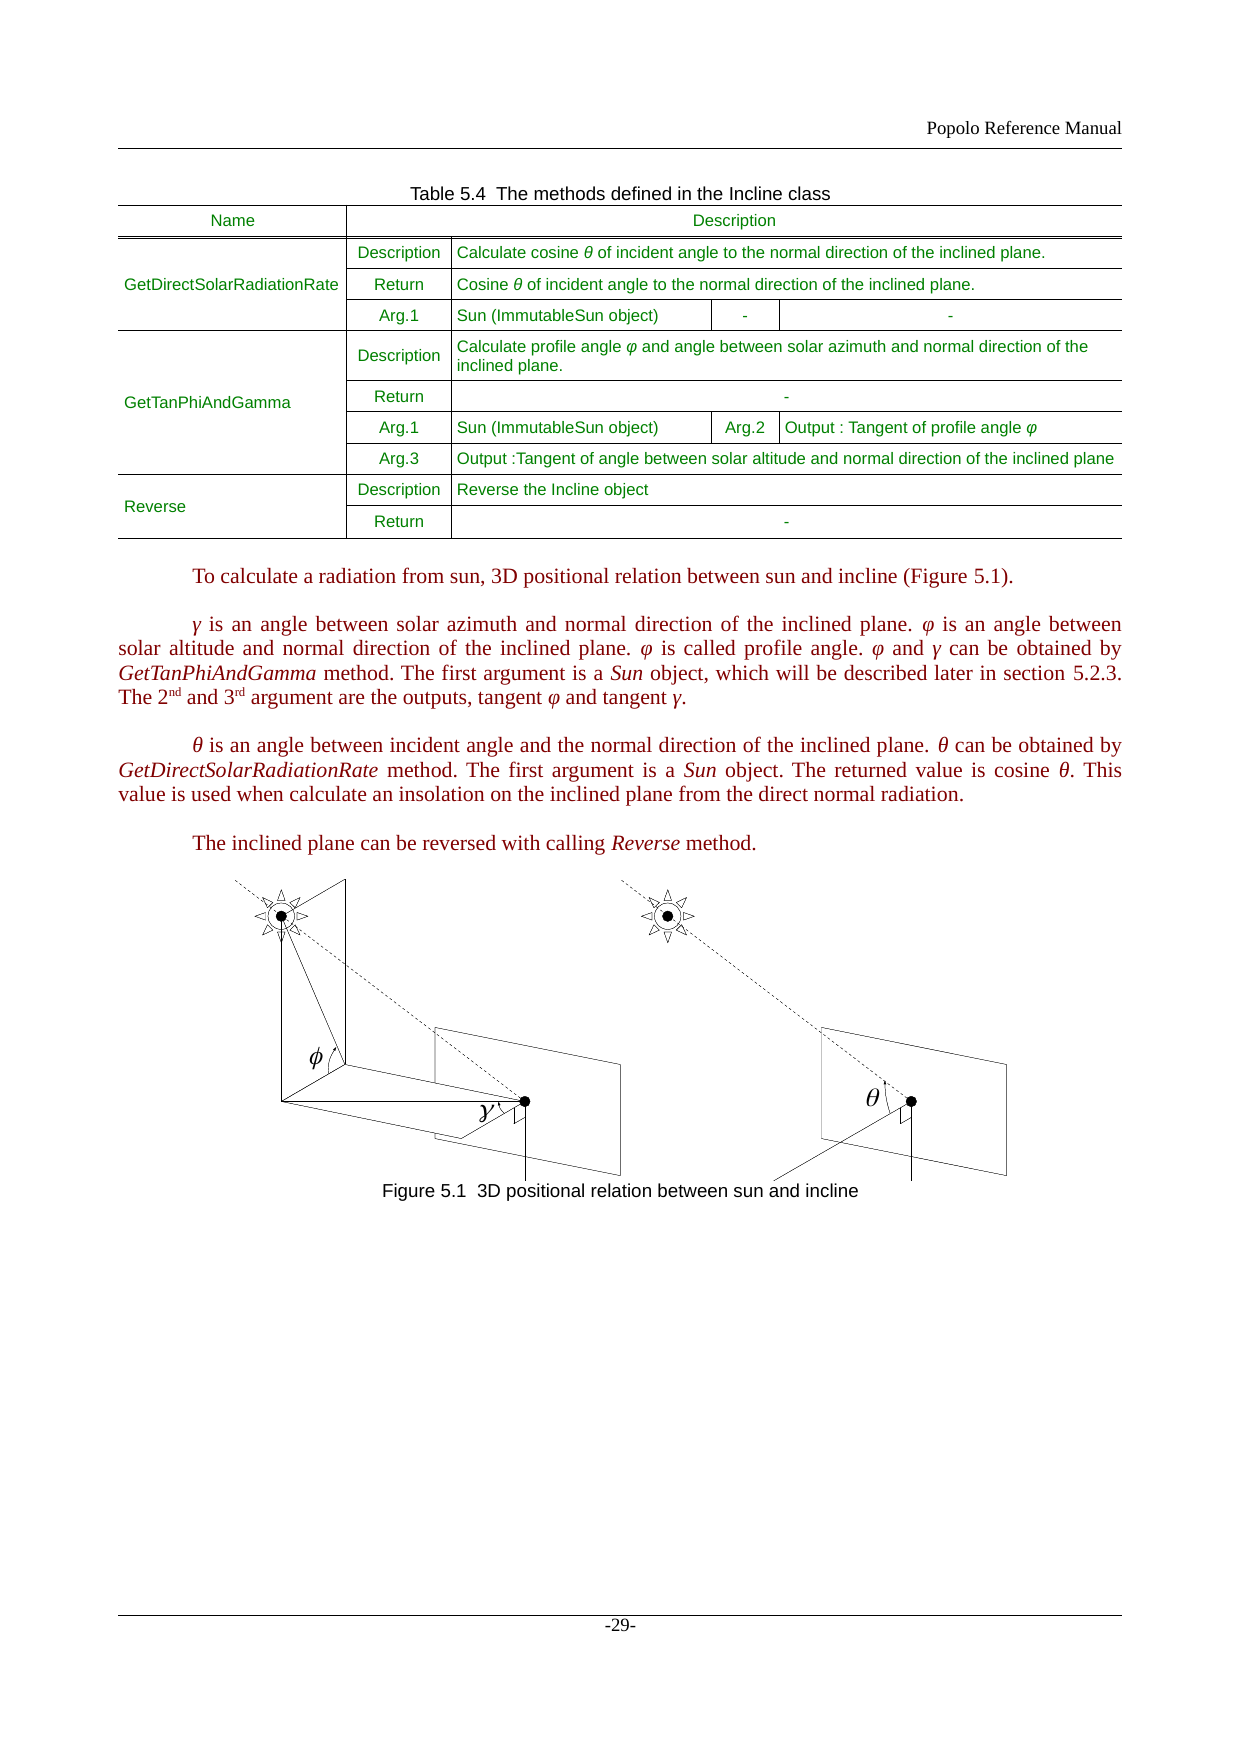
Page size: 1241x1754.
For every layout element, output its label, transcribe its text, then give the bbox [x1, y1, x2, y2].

table_cell - [452, 381, 1122, 411]
table_cell Cosine θ of incident angle to the normal direction of the inclined plane. [452, 269, 1122, 299]
table_cell Calculate profile angle φ and angle between solar azimuth and normal direction of the inclined plane. [452, 331, 1122, 380]
text The inclined plane can be reversed with calling Reverse method. [118, 831, 1122, 855]
table_cell Arg.3 [347, 444, 451, 474]
table_cell Description [347, 331, 451, 380]
table_cell Reverse [118, 475, 346, 538]
text Table 5.4 The methods defined in the Incline class [118, 184, 1122, 204]
table_cell Description [347, 239, 451, 268]
text θ is an angle between incident angle and the normal direction of the inclined plane. θ can be obtained by GetDirectSolarRadiationRate method. The first argument is a Sun object. The returned value is cosine θ. This value is used when calculate an insolation on the inclined plane from the direct normal radiation. [118, 733, 1122, 806]
table_cell GetDirectSolarRadiationRate [118, 239, 346, 330]
text γ is an angle between solar azimuth and normal direction of the inclined plane. φ is an angle between solar altitude and normal direction of the inclined plane. φ is called profile angle. φ and γ can be obtained by GetTanPhiAndGamma method. The first argument is a Sun object, which will be described later in section 5.2.3. The 2nd and 3rd argument are the outputs, tangent φ and tangent γ. [118, 612, 1122, 709]
table_cell Output :Tangent of angle between solar altitude and normal direction of the inclined plane [452, 444, 1122, 474]
table_cell Arg.1 [347, 300, 451, 330]
table_cell Description [347, 475, 451, 505]
table_cell - [452, 506, 1122, 538]
table_cell Calculate cosine θ of incident angle to the normal direction of the inclined plane. [452, 239, 1122, 268]
text To calculate a radiation from sun, 3D positional relation between sun and incline (Figure 5.1). [118, 563, 1122, 588]
table_header Name [118, 206, 346, 236]
table_cell Output : Tangent of profile angle φ [780, 412, 1122, 442]
table_cell Return [347, 381, 451, 411]
table_cell - [780, 300, 1122, 330]
table_cell Return [347, 506, 451, 538]
table_cell Return [347, 269, 451, 299]
table_cell - [712, 300, 779, 330]
table_cell Sun (ImmutableSun object) [452, 300, 711, 330]
table_header Description [347, 206, 1122, 236]
table_cell Arg.1 [347, 412, 451, 442]
table_cell Sun (ImmutableSun object) [452, 412, 711, 442]
text Figure 5.1 3D positional relation between sun and incline [118, 879, 1122, 1202]
table_cell GetTanPhiAndGamma [118, 331, 346, 474]
table_cell Arg.2 [712, 412, 779, 442]
table_cell Reverse the Incline object [452, 475, 1122, 505]
